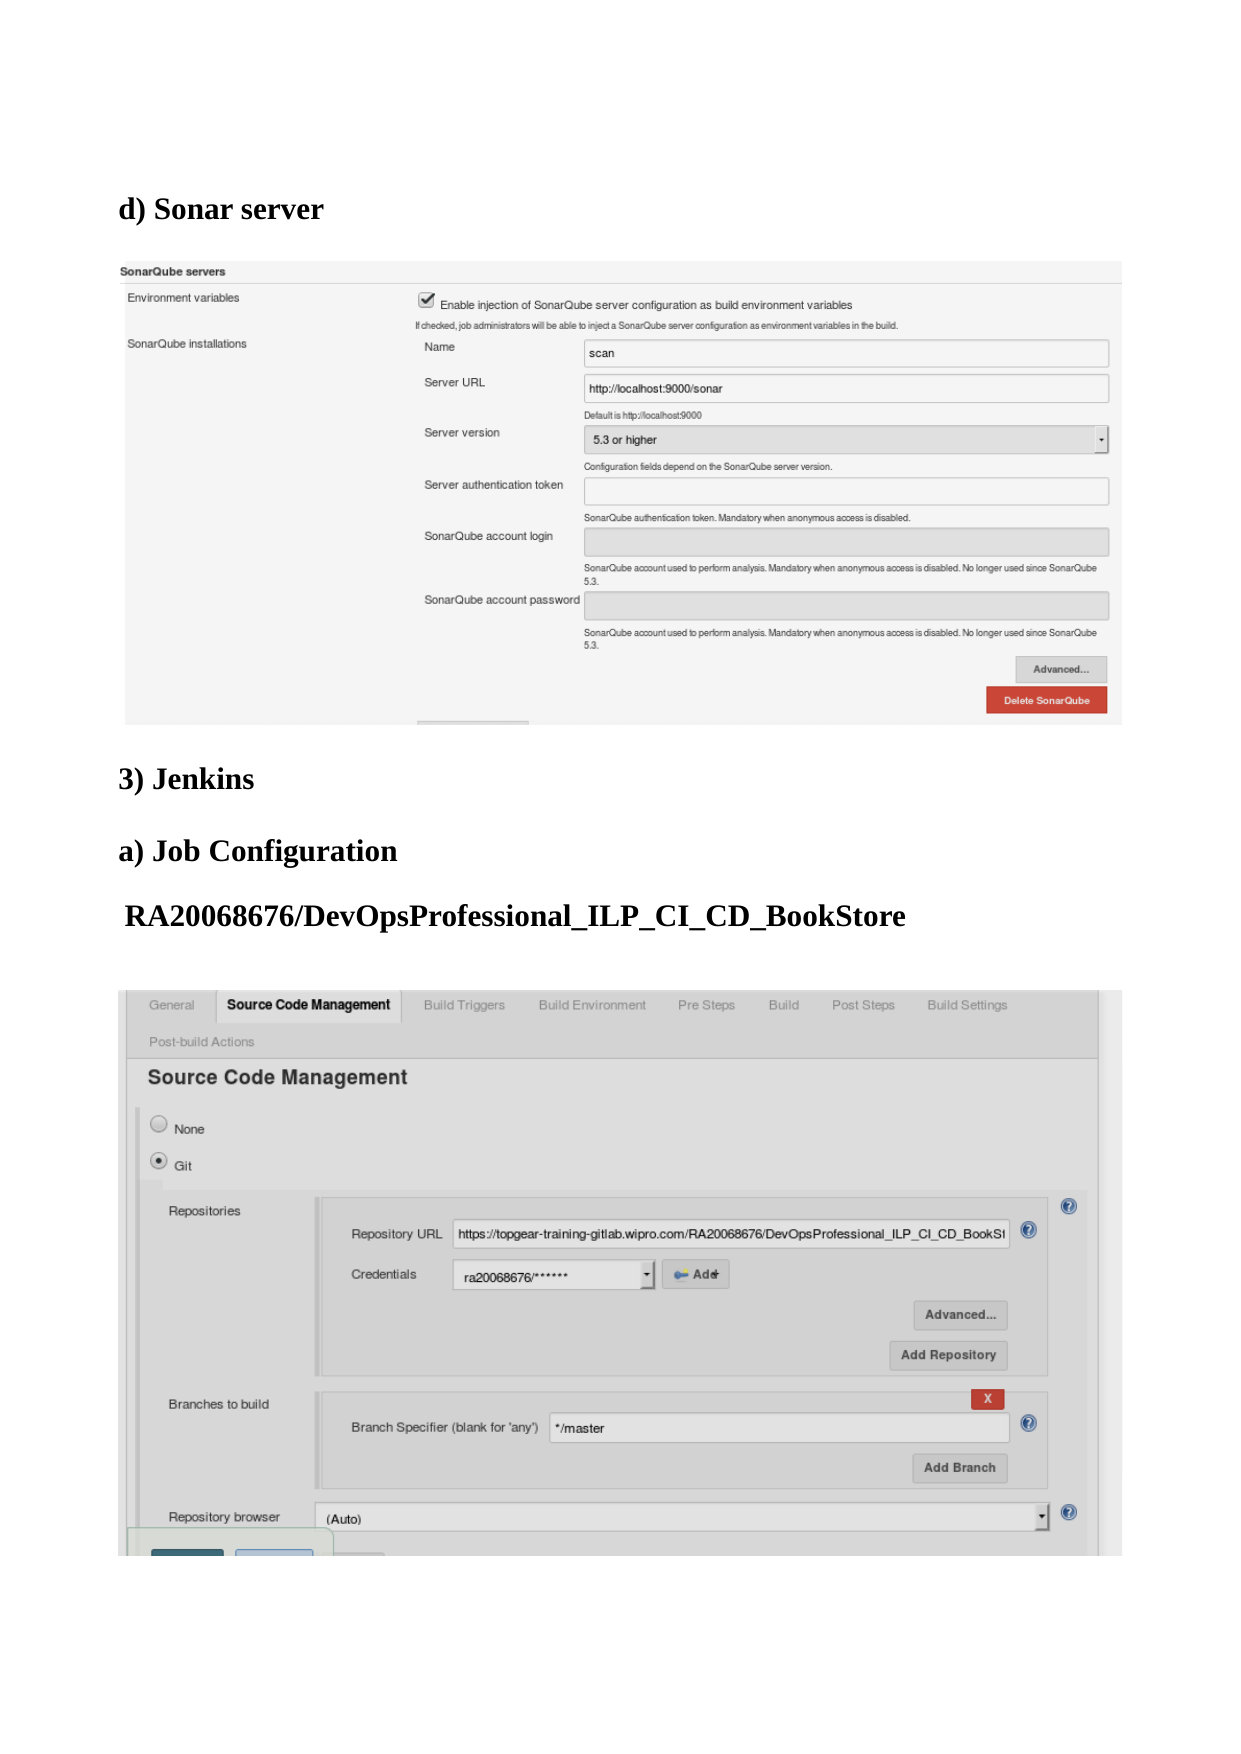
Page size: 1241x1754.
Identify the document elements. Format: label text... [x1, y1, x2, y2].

text d) Sonar server [118, 190, 1122, 226]
text RA20068676/DevOpsProfessional_ILP_CI_CD_BookStore [118, 897, 1122, 933]
text a) Job Configuration [118, 832, 1122, 868]
text 3) Jenkins [118, 760, 1122, 796]
picture [118, 261, 1123, 725]
picture [118, 990, 1123, 1556]
